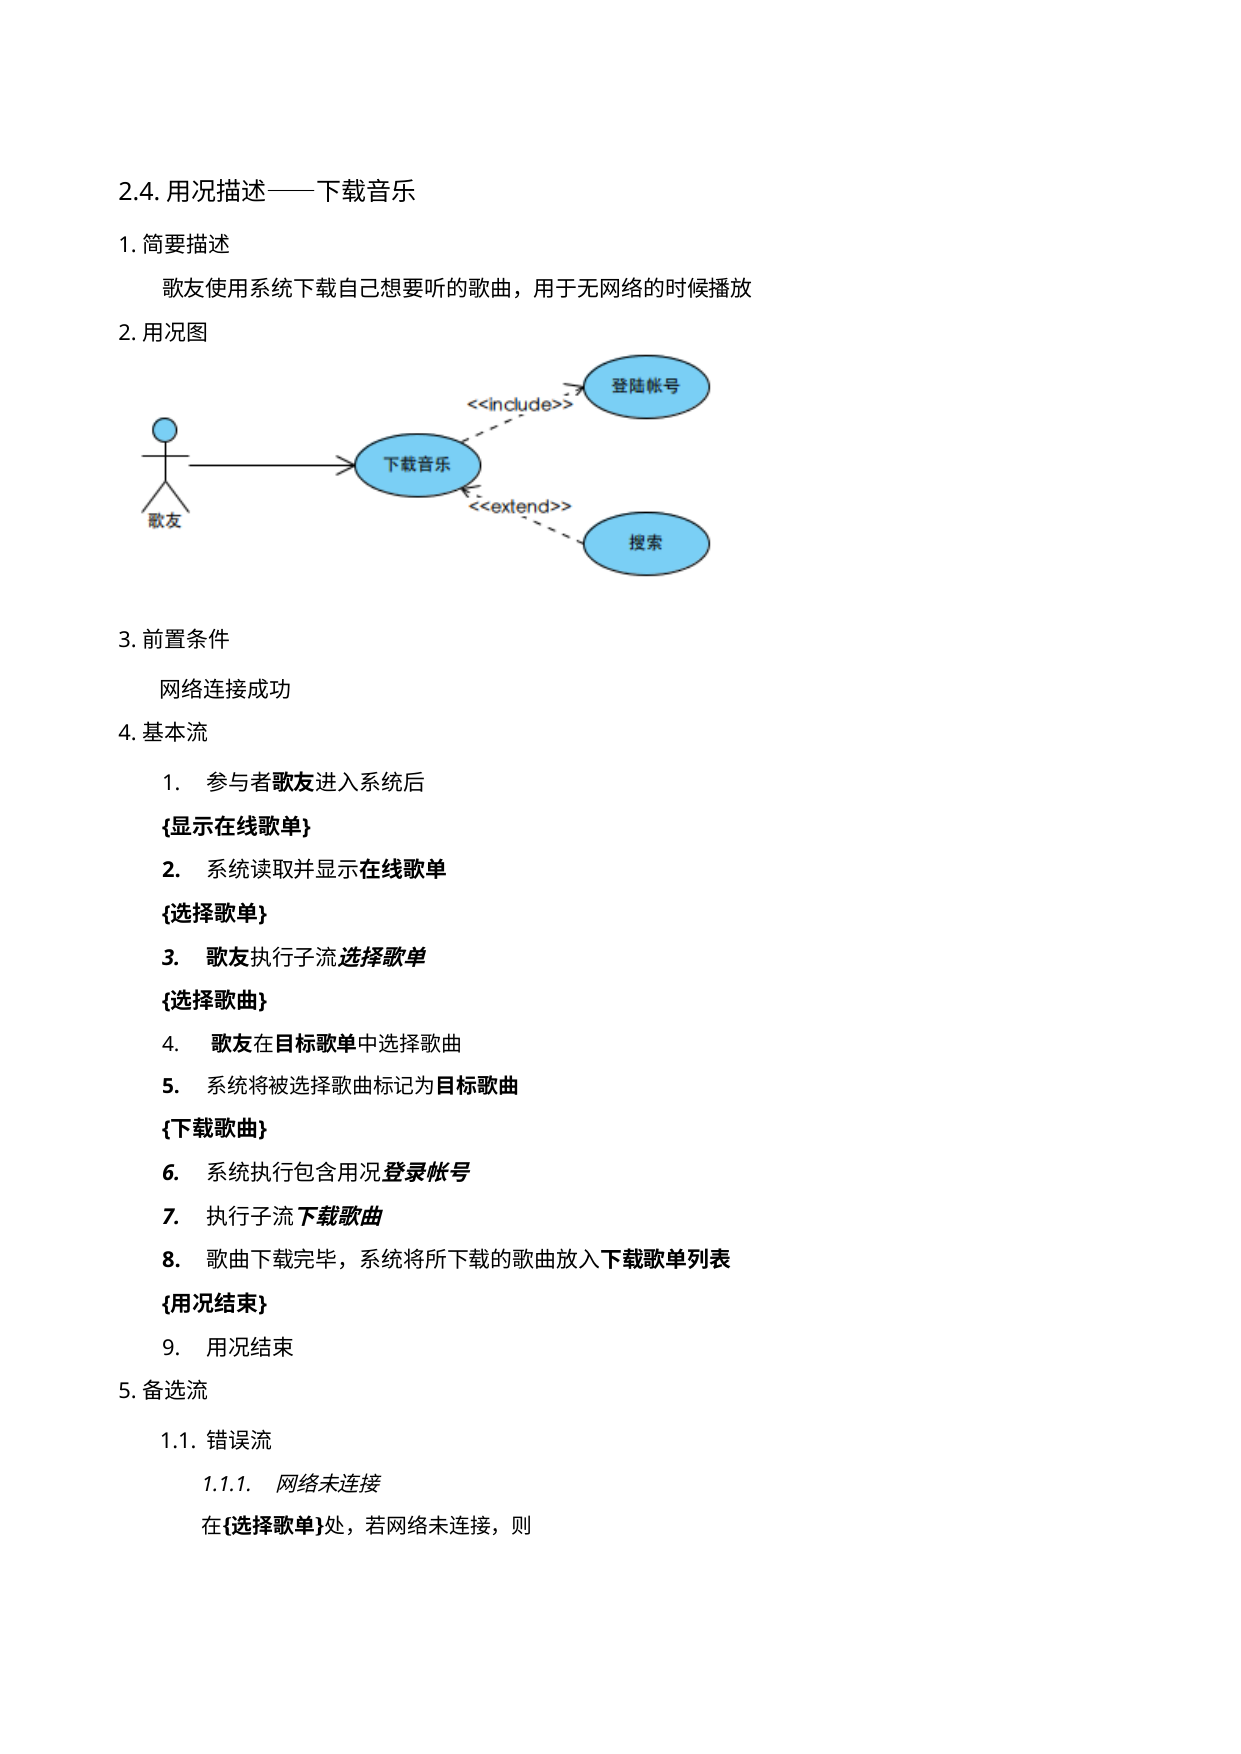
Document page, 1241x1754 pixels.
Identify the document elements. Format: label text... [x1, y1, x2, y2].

list 歌曲下载完毕，系统将所下载的歌曲放入下载歌单列表 [162, 1242, 1122, 1274]
list 网络未连接 [201, 1467, 1122, 1497]
list 执行子流下载歌曲 [162, 1199, 1122, 1231]
subtitle 基本流 [118, 715, 1122, 747]
subtitle 前置条件 [118, 622, 1122, 653]
text 在{选择歌单}处，若网络未连接，则 [201, 1509, 1122, 1539]
subtitle 用况描述——下载音乐 [118, 171, 1122, 208]
picture [129, 352, 714, 581]
text 网络连接成功 [159, 672, 1122, 703]
subtitle 用况图 [118, 315, 1122, 346]
text {选择歌单} [162, 896, 1122, 928]
list 歌友在目标歌单中选择歌曲 [162, 1027, 1122, 1057]
list 系统读取并显示在线歌单 [162, 852, 1122, 884]
text {显示在线歌单} [162, 809, 1122, 841]
list 错误流 [159, 1423, 1122, 1455]
list 系统将被选择歌曲标记为目标歌曲 [162, 1069, 1122, 1099]
text 歌友使用系统下载自己想要听的歌曲，用于无网络的时候播放 [162, 271, 1122, 303]
list 歌友执行子流选择歌单 [162, 940, 1122, 972]
text {下载歌曲} [162, 1111, 1122, 1143]
subtitle 备选流 [118, 1373, 1122, 1405]
text {用况结束} [162, 1286, 1122, 1318]
text {选择歌曲} [162, 983, 1122, 1015]
list 系统执行包含用况登录帐号 [162, 1155, 1122, 1187]
subtitle 简要描述 [118, 227, 1122, 258]
list 用况结束 [162, 1330, 1122, 1361]
list 参与者歌友进入系统后 [162, 765, 1122, 797]
